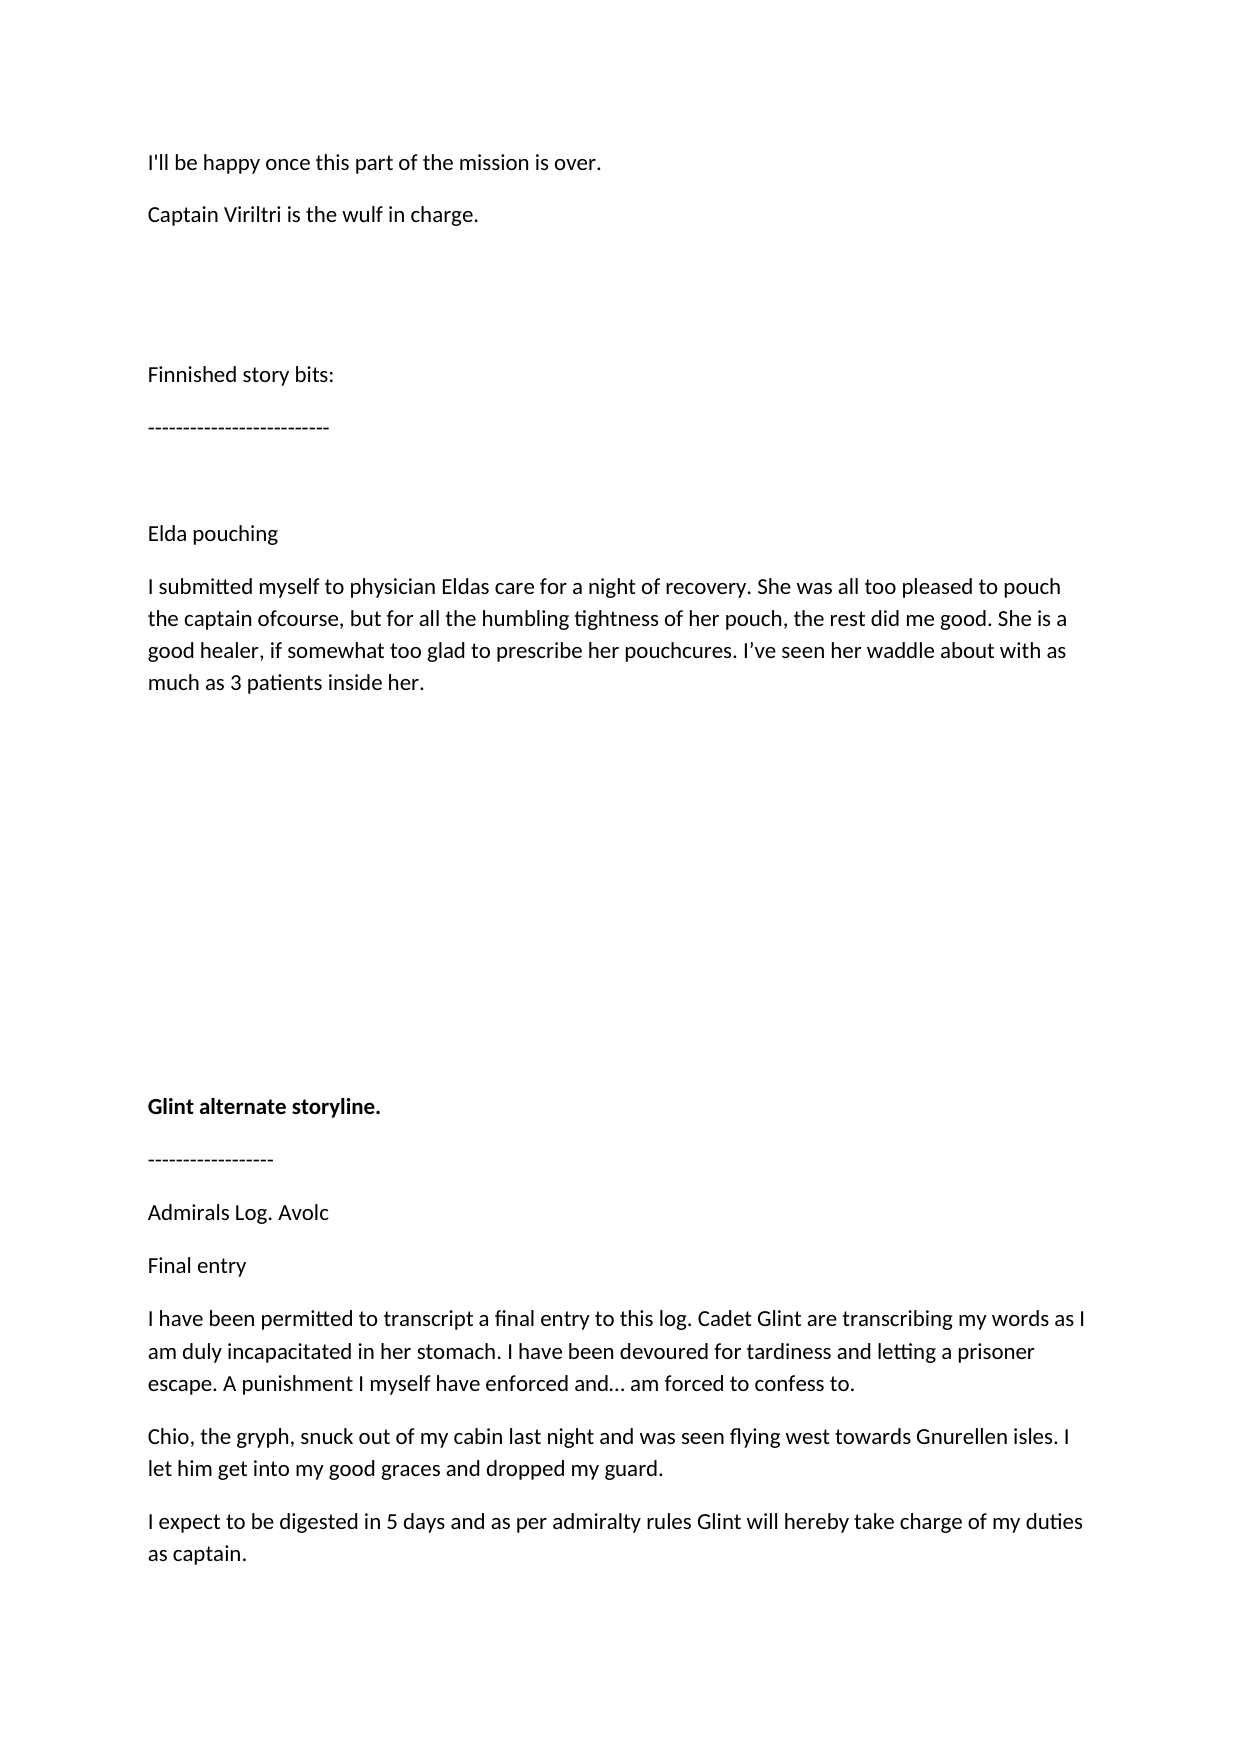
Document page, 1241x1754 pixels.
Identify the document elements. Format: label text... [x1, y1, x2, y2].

text I submitted myself to physician Eldas care for a night of recovery. She was all too pleased to pouch the captain ofcourse, but for all the humbling tightness of her pouch, the rest did me good. She is a good healer, if somewhat too glad to prescribe her pouchcures. I’ve seen her waddle about with as much as 3 patients inside her. [148, 572, 1093, 696]
text Final entry [148, 1252, 1093, 1279]
text Finnished story bits: [148, 360, 1093, 388]
text I'll be happy once this part of the mission is over. [148, 148, 1093, 176]
text Glint alternate storyline. [148, 1092, 1093, 1121]
text I expect to be digested in 5 days and as per admiralty rules Glint will hereby take charge of my duties as captain. [148, 1507, 1093, 1567]
text Admirals Log. Avolc [148, 1198, 1093, 1227]
text Elda pouching [148, 519, 1093, 547]
text ------------------ [148, 1146, 1093, 1173]
text Chio, the gryph, snuck out of my cabin last night and was seen flying west towards Gnurellen isles. I let him get into my good graces and dropped my guard. [148, 1422, 1093, 1482]
text I have been permitted to transcript a final entry to this log. Cadet Glint are transcribing my words as I am duly incapacitated in her stomach. I have been devoured for tardiness and letting a prisoner escape. A punishment I myself have enforced and… am forced to confess to. [148, 1304, 1093, 1397]
text Captain Viriltri is the wulf in charge. [148, 201, 1093, 229]
text -------------------------- [148, 413, 1093, 441]
